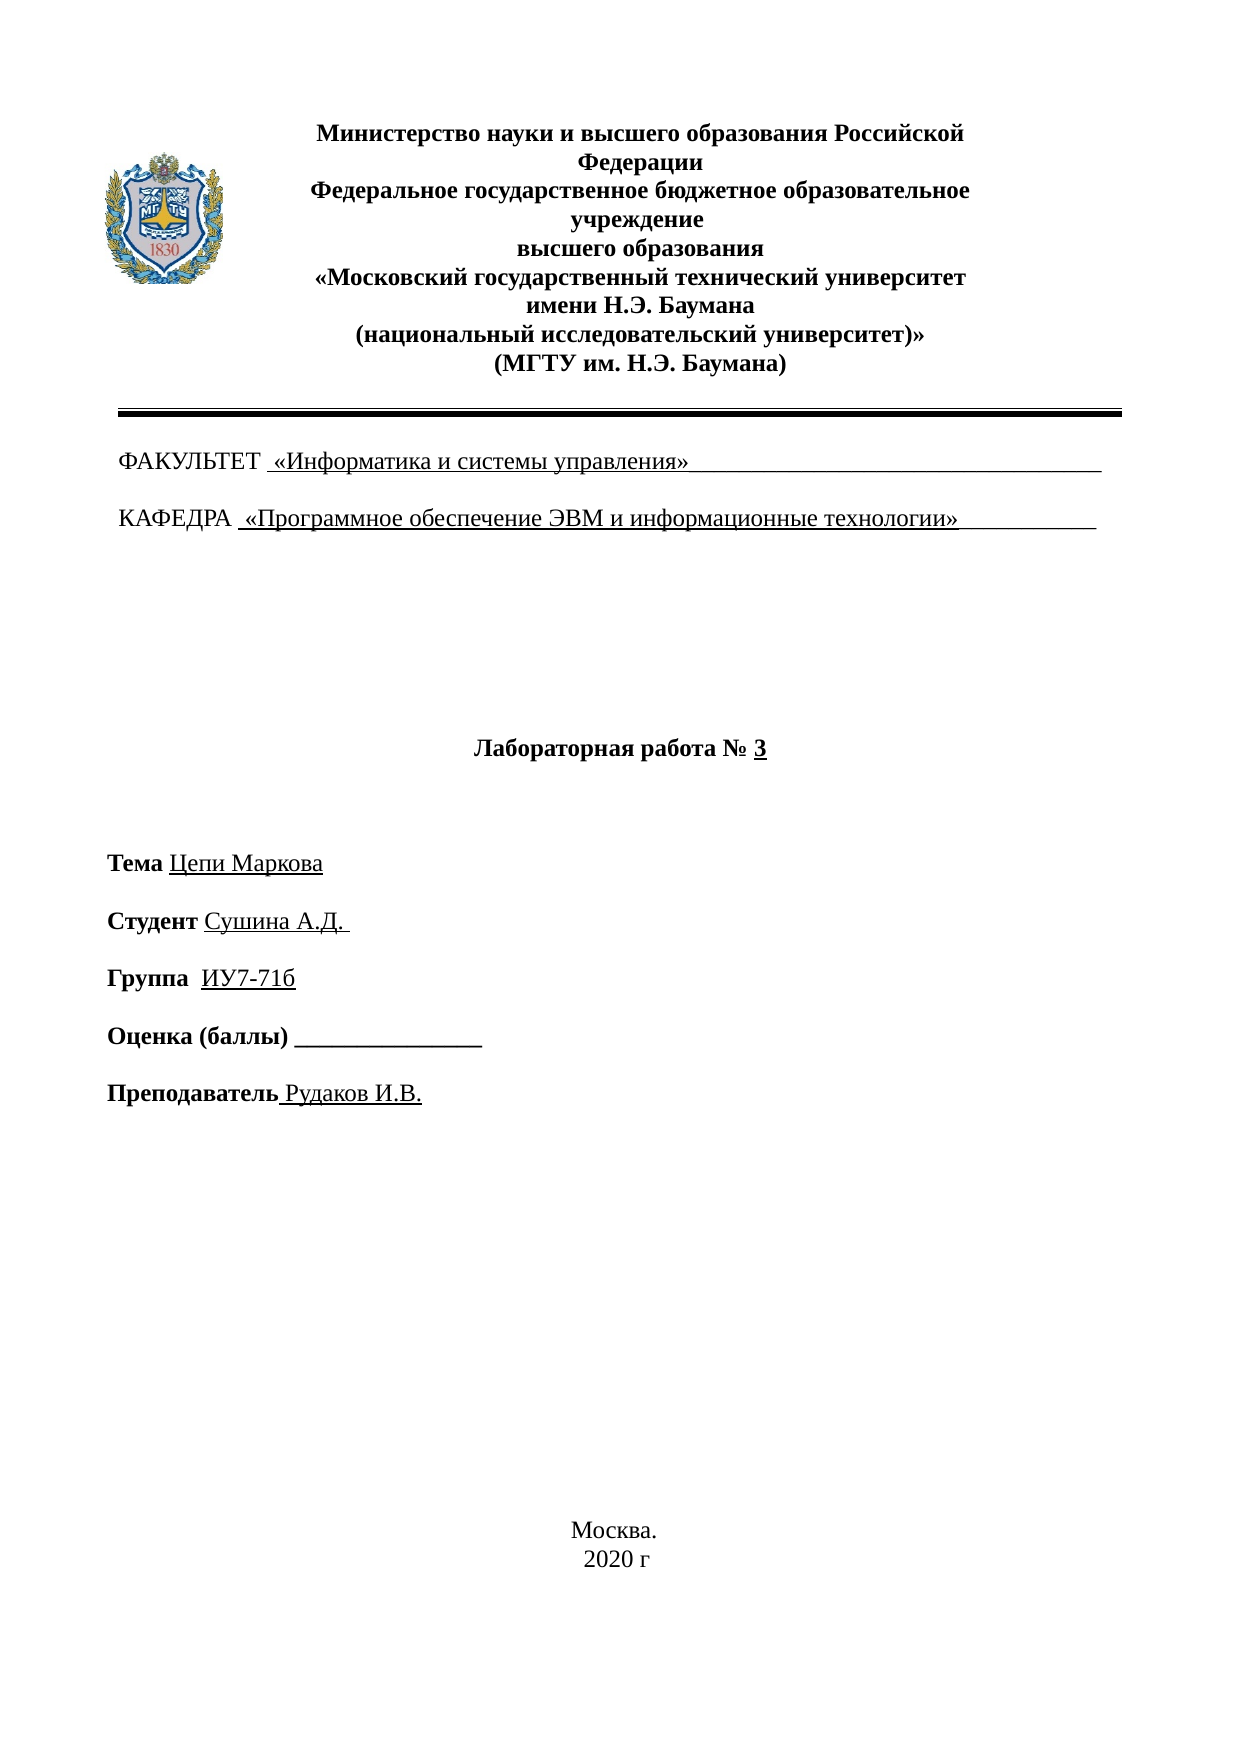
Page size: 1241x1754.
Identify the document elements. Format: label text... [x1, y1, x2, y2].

text 2020 г [118, 1544, 1122, 1573]
table_header Тема Цепи Маркова Студент Сушина А.Д. Группа ИУ7-71б Оценка (баллы) _______________ Преподаватель Рудаков И.В. [96, 820, 1052, 1286]
picture [104, 152, 225, 289]
text ФАКУЛЬТЕТ «Информатика и системы управления»_________________________________ [118, 446, 1122, 474]
text КАФЕДРА «Программное обеспечение ЭВМ и информационные технологии»___________ [118, 503, 1122, 532]
table_header [1052, 820, 1092, 1286]
table_header [96, 118, 240, 377]
text Лабораторная работа № 3 [118, 733, 1122, 762]
table_header Министерство науки и высшего образования Российской Федерации Федеральное государственное бюджетное образовательное учреждение высшего образования «Московский государственный технический университет имени Н.Э. Баумана (национальный исследовательский университет)» (МГТУ им. Н.Э. Баумана) [240, 118, 1040, 377]
text Москва. [118, 1516, 1122, 1544]
